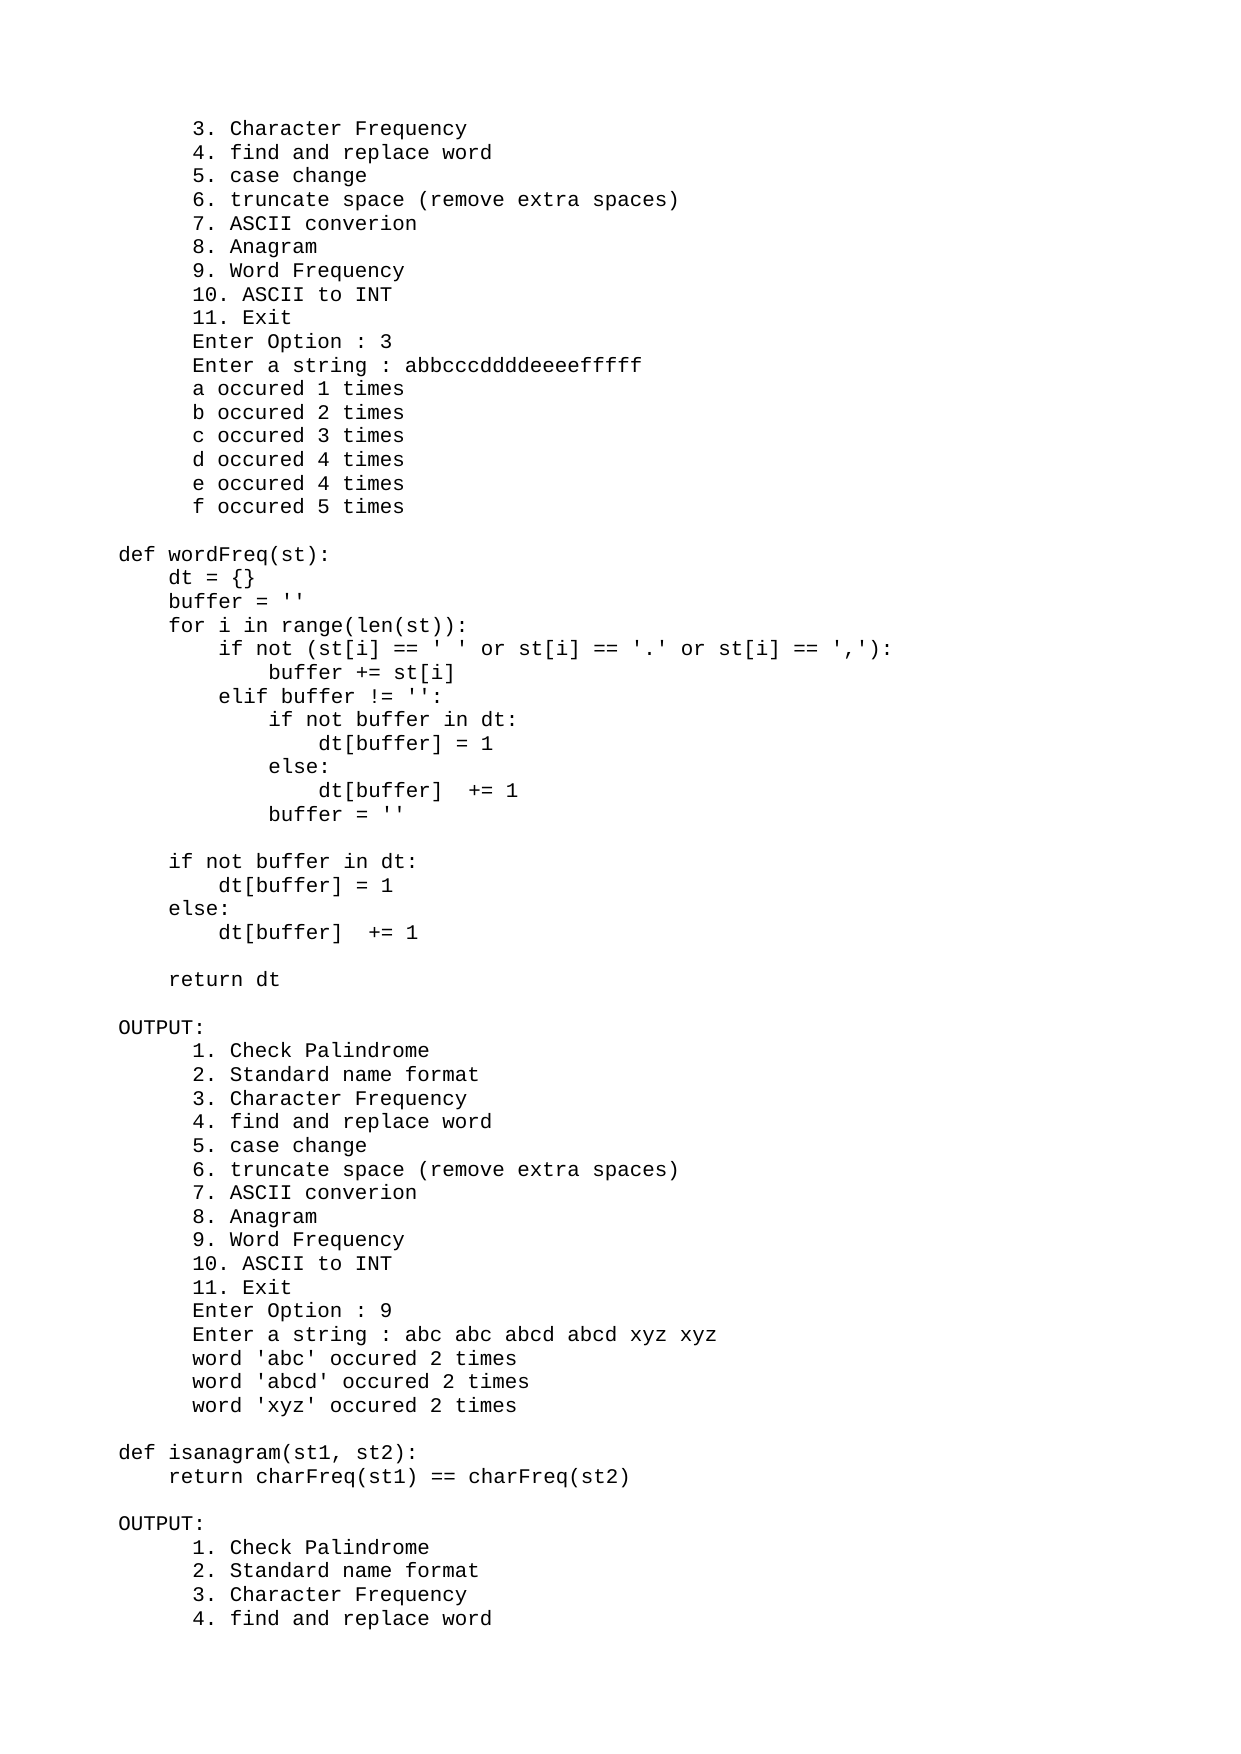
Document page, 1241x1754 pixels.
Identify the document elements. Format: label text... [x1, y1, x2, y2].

text 3. Character Frequency [192, 1584, 1122, 1608]
text if not (st[i] == ' ' or st[i] == '.' or st[i] == ','): [118, 638, 1122, 662]
text 9. Word Frequency [192, 1229, 1122, 1253]
text else: [118, 898, 1122, 922]
text word 'abcd' occured 2 times [192, 1371, 1122, 1395]
text word 'xyz' occured 2 times [192, 1395, 1122, 1419]
text c occured 3 times [192, 426, 1122, 449]
text 3. Character Frequency [192, 1088, 1122, 1111]
text dt[buffer] += 1 [118, 922, 1122, 946]
text def wordFreq(st): [118, 544, 1122, 567]
text Enter a string : abc abc abcd abcd xyz xyz [192, 1324, 1122, 1348]
text 11. Exit [192, 307, 1122, 331]
text 6. truncate space (remove extra spaces) [192, 189, 1122, 213]
text buffer += st[i] [118, 662, 1122, 686]
text 6. truncate space (remove extra spaces) [192, 1158, 1122, 1182]
text 4. find and replace word [192, 1608, 1122, 1631]
text 2. Standard name format [192, 1561, 1122, 1584]
text OUTPUT: [118, 1017, 1122, 1040]
text dt = {} [118, 567, 1122, 591]
text e occured 4 times [192, 473, 1122, 496]
text a occured 1 times [192, 378, 1122, 402]
text 11. Exit [192, 1277, 1122, 1300]
text 5. case change [192, 165, 1122, 189]
text return charFreq(st1) == charFreq(st2) [118, 1466, 1122, 1489]
text 1. Check Palindrome [192, 1040, 1122, 1064]
text buffer = '' [118, 804, 1122, 827]
text 4. find and replace word [192, 1111, 1122, 1135]
text 5. case change [192, 1135, 1122, 1158]
text Enter Option : 9 [192, 1300, 1122, 1324]
text dt[buffer] = 1 [118, 875, 1122, 898]
text for i in range(len(st)): [118, 615, 1122, 638]
text OUTPUT: [118, 1513, 1122, 1537]
text Enter Option : 3 [192, 331, 1122, 354]
text 9. Word Frequency [192, 260, 1122, 284]
text dt[buffer] = 1 [118, 733, 1122, 757]
text 1. Check Palindrome [192, 1537, 1122, 1561]
text 10. ASCII to INT [192, 284, 1122, 307]
text else: [118, 757, 1122, 780]
text if not buffer in dt: [118, 851, 1122, 875]
text elif buffer != '': [118, 686, 1122, 709]
text 8. Anagram [192, 236, 1122, 260]
text dt[buffer] += 1 [118, 780, 1122, 804]
text f occured 5 times [192, 496, 1122, 520]
text 10. ASCII to INT [192, 1253, 1122, 1277]
text d occured 4 times [192, 449, 1122, 473]
text def isanagram(st1, st2): [118, 1442, 1122, 1466]
text 4. find and replace word [192, 142, 1122, 165]
text b occured 2 times [192, 402, 1122, 426]
text if not buffer in dt: [118, 709, 1122, 733]
text 2. Standard name format [192, 1064, 1122, 1088]
text return dt [118, 969, 1122, 993]
text Enter a string : abbcccddddeeeefffff [192, 354, 1122, 378]
text buffer = '' [118, 591, 1122, 615]
text 3. Character Frequency [192, 118, 1122, 142]
text 7. ASCII converion [192, 1182, 1122, 1206]
text 7. ASCII converion [192, 213, 1122, 236]
text 8. Anagram [192, 1206, 1122, 1229]
text word 'abc' occured 2 times [192, 1348, 1122, 1371]
